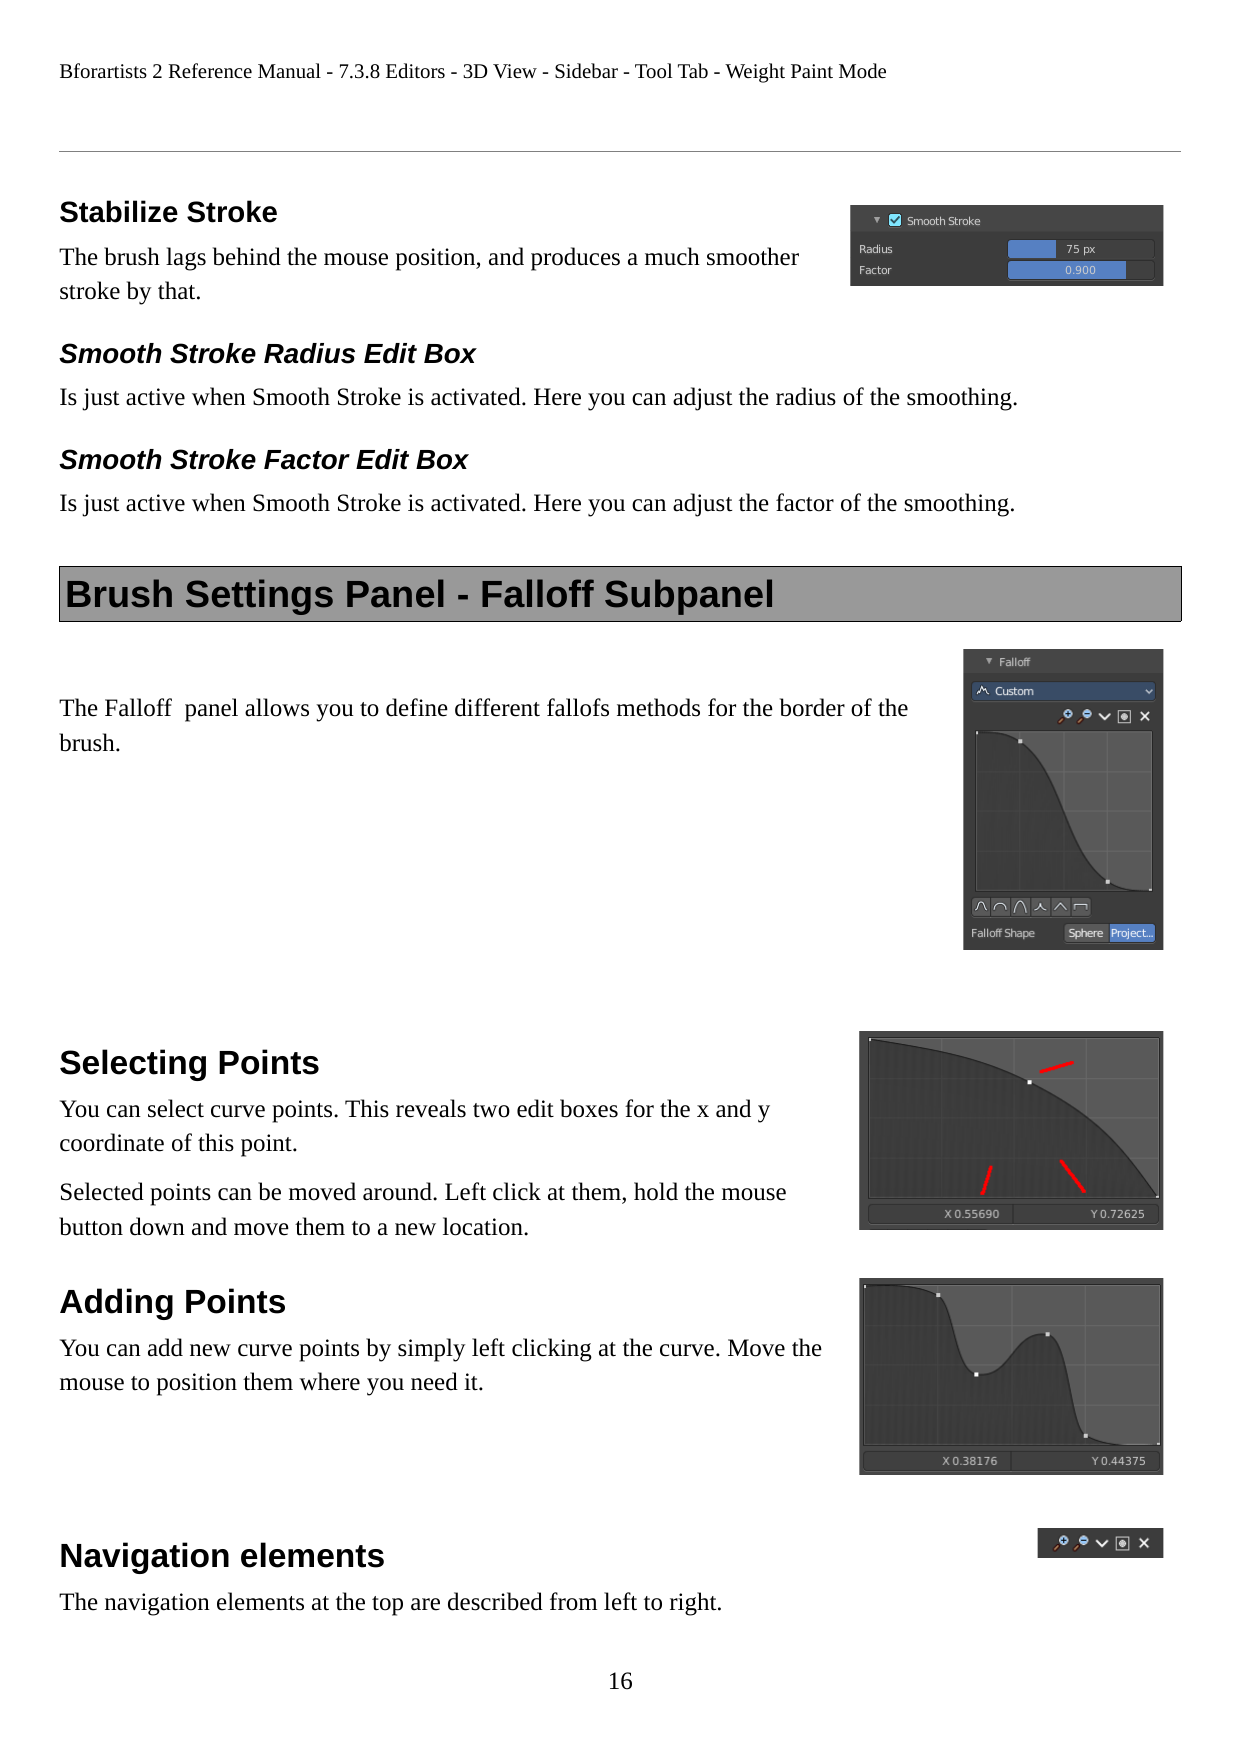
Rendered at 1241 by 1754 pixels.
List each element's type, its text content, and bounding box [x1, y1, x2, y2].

picture [850, 205, 1164, 286]
text You can add new curve points by simply left clicking at the curve. Move the mouse to position them where you need it. [59, 1333, 859, 1396]
text The Falloff panel allows you to define different fallofs methods for the border of the brush. [59, 693, 963, 756]
subtitle Smooth Stroke Factor Edit Box [59, 444, 1181, 476]
table_header Brush Settings Panel - Falloff Subpanel [60, 567, 1181, 621]
picture [859, 1031, 1164, 1230]
subtitle [1164, 1282, 1181, 1321]
text You can select curve points. This reveals two edit boxes for the x and y coordinate of this point. [59, 1094, 859, 1157]
subtitle [1164, 1043, 1181, 1081]
picture [963, 649, 1164, 950]
subtitle Navigation elements [59, 1536, 1181, 1574]
subtitle Selecting Points [59, 1043, 859, 1081]
picture [859, 1278, 1164, 1475]
text Is just active when Smooth Stroke is activated. Here you can adjust the factor of the smoothing. [59, 488, 1181, 517]
text Selected points can be moved around. Left click at them, hold the mouse button down and move them to a new location. [59, 1177, 1181, 1241]
text Is just active when Smooth Stroke is activated. Here you can adjust the radius of the smoothing. [59, 382, 1181, 411]
subtitle Smooth Stroke Radius Edit Box [59, 338, 1181, 369]
picture [1037, 1528, 1164, 1558]
subtitle Stabilize Stroke [59, 195, 1181, 229]
subtitle Adding Points [59, 1282, 859, 1321]
text The brush lags behind the mouse position, and produces a much smoother stroke by that. [59, 242, 1181, 305]
text The navigation elements at the top are described from left to right. [59, 1587, 1181, 1615]
